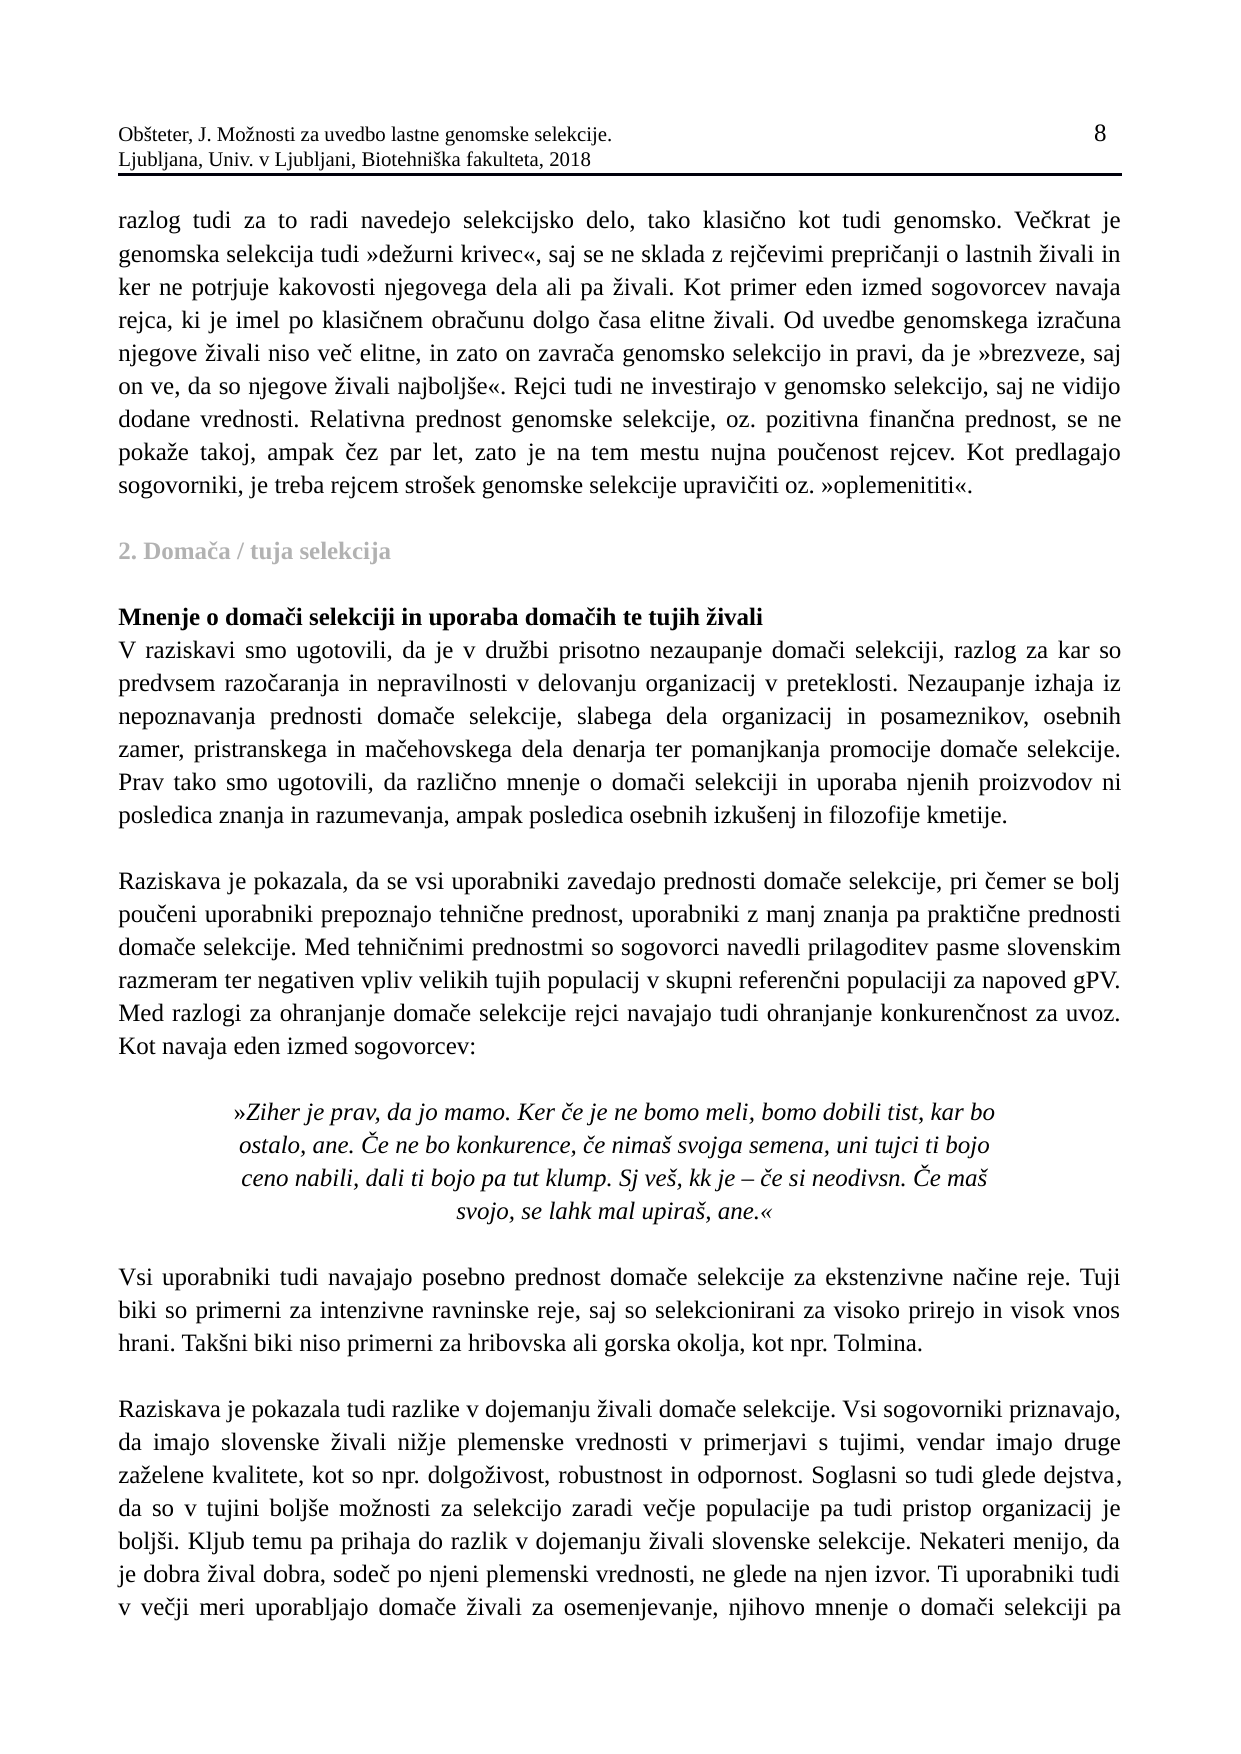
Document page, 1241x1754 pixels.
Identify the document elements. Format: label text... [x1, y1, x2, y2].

text »Ziher je prav, da jo mamo. Ker če je ne bomo meli, bomo dobili tist, kar bo ostalo, ane. Če ne bo konkurence, če nimaš svojga semena, uni tujci ti bojo ceno nabili, dali ti bojo pa tut klump. Sj veš, kk je – če si neodivsn. Če maš svojo, se lahk mal upiraš, ane.« [231, 1097, 1000, 1225]
text razlog tudi za to radi navedejo selekcijsko delo, tako klasično kot tudi genomsko. Večkrat je genomska selekcija tudi »dežurni krivec«, saj se ne sklada z rejčevimi prepričanji o lastnih živali in ker ne potrjuje kakovosti njegovega dela ali pa živali. Kot primer eden izmed sogovorcev navaja rejca, ki je imel po klasičnem obračunu dolgo časa elitne živali. Od uvedbe genomskega izračuna njegove živali niso več elitne, in zato on zavrača genomsko selekcijo in pravi, da je »brezveze, saj on ve, da so njegove živali najboljše«. Rejci tudi ne investirajo v genomsko selekcijo, saj ne vidijo dodane vrednosti. Relativna prednost genomske selekcije, oz. pozitivna finančna prednost, se ne pokaže takoj, ampak čez par let, zato je na tem mestu nujna poučenost rejcev. Kot predlagajo sogovorniki, je treba rejcem strošek genomske selekcije upravičiti oz. »oplemenititi«. [118, 206, 1122, 498]
text Mnenje o domači selekciji in uporaba domačih te tujih živali [118, 602, 1122, 631]
text Vsi uporabniki tudi navajajo posebno prednost domače selekcije za ekstenzivne načine reje. Tuji biki so primerni za intenzivne ravninske reje, saj so selekcionirani za visoko prirejo in visok vnos hrani. Takšni biki niso primerni za hribovska ali gorska okolja, kot npr. Tolmina. [118, 1262, 1122, 1357]
text Raziskava je pokazala tudi razlike v dojemanju živali domače selekcije. Vsi sogovorniki priznavajo, da imajo slovenske živali nižje plemenske vrednosti v primerjavi s tujimi, vendar imajo druge zaželene kvalitete, kot so npr. dolgoživost, robustnost in odpornost. Soglasni so tudi glede dejstva, da so v tujini boljše možnosti za selekcijo zaradi večje populacije pa tudi pristop organizacij je boljši. Kljub temu pa prihaja do razlik v dojemanju živali slovenske selekcije. Nekateri menijo, da je dobra žival dobra, sodeč po njeni plemenski vrednosti, ne glede na njen izvor. Ti uporabniki tudi v večji meri uporabljajo domače živali za osemenjevanje, njihovo mnenje o domači selekciji pa [118, 1394, 1122, 1621]
text 2. Domača / tuja selekcija [118, 536, 1122, 564]
text Raziskava je pokazala, da se vsi uporabniki zavedajo prednosti domače selekcije, pri čemer se bolj poučeni uporabniki prepoznajo tehnične prednost, uporabniki z manj znanja pa praktične prednosti domače selekcije. Med tehničnimi prednostmi so sogovorci navedli prilagoditev pasme slovenskim razmeram ter negativen vpliv velikih tujih populacij v skupni referenčni populaciji za napoved gPV. Med razlogi za ohranjanje domače selekcije rejci navajajo tudi ohranjanje konkurenčnost za uvoz. Kot navaja eden izmed sogovorcev: [118, 866, 1122, 1060]
text V raziskavi smo ugotovili, da je v družbi prisotno nezaupanje domači selekciji, razlog za kar so predvsem razočaranja in nepravilnosti v delovanju organizacij v preteklosti. Nezaupanje izhaja iz nepoznavanja prednosti domače selekcije, slabega dela organizacij in posameznikov, osebnih zamer, pristranskega in mačehovskega dela denarja ter pomanjkanja promocije domače selekcije. Prav tako smo ugotovili, da različno mnenje o domači selekciji in uporaba njenih proizvodov ni posledica znanja in razumevanja, ampak posledica osebnih izkušenj in filozofije kmetije. [118, 635, 1122, 829]
